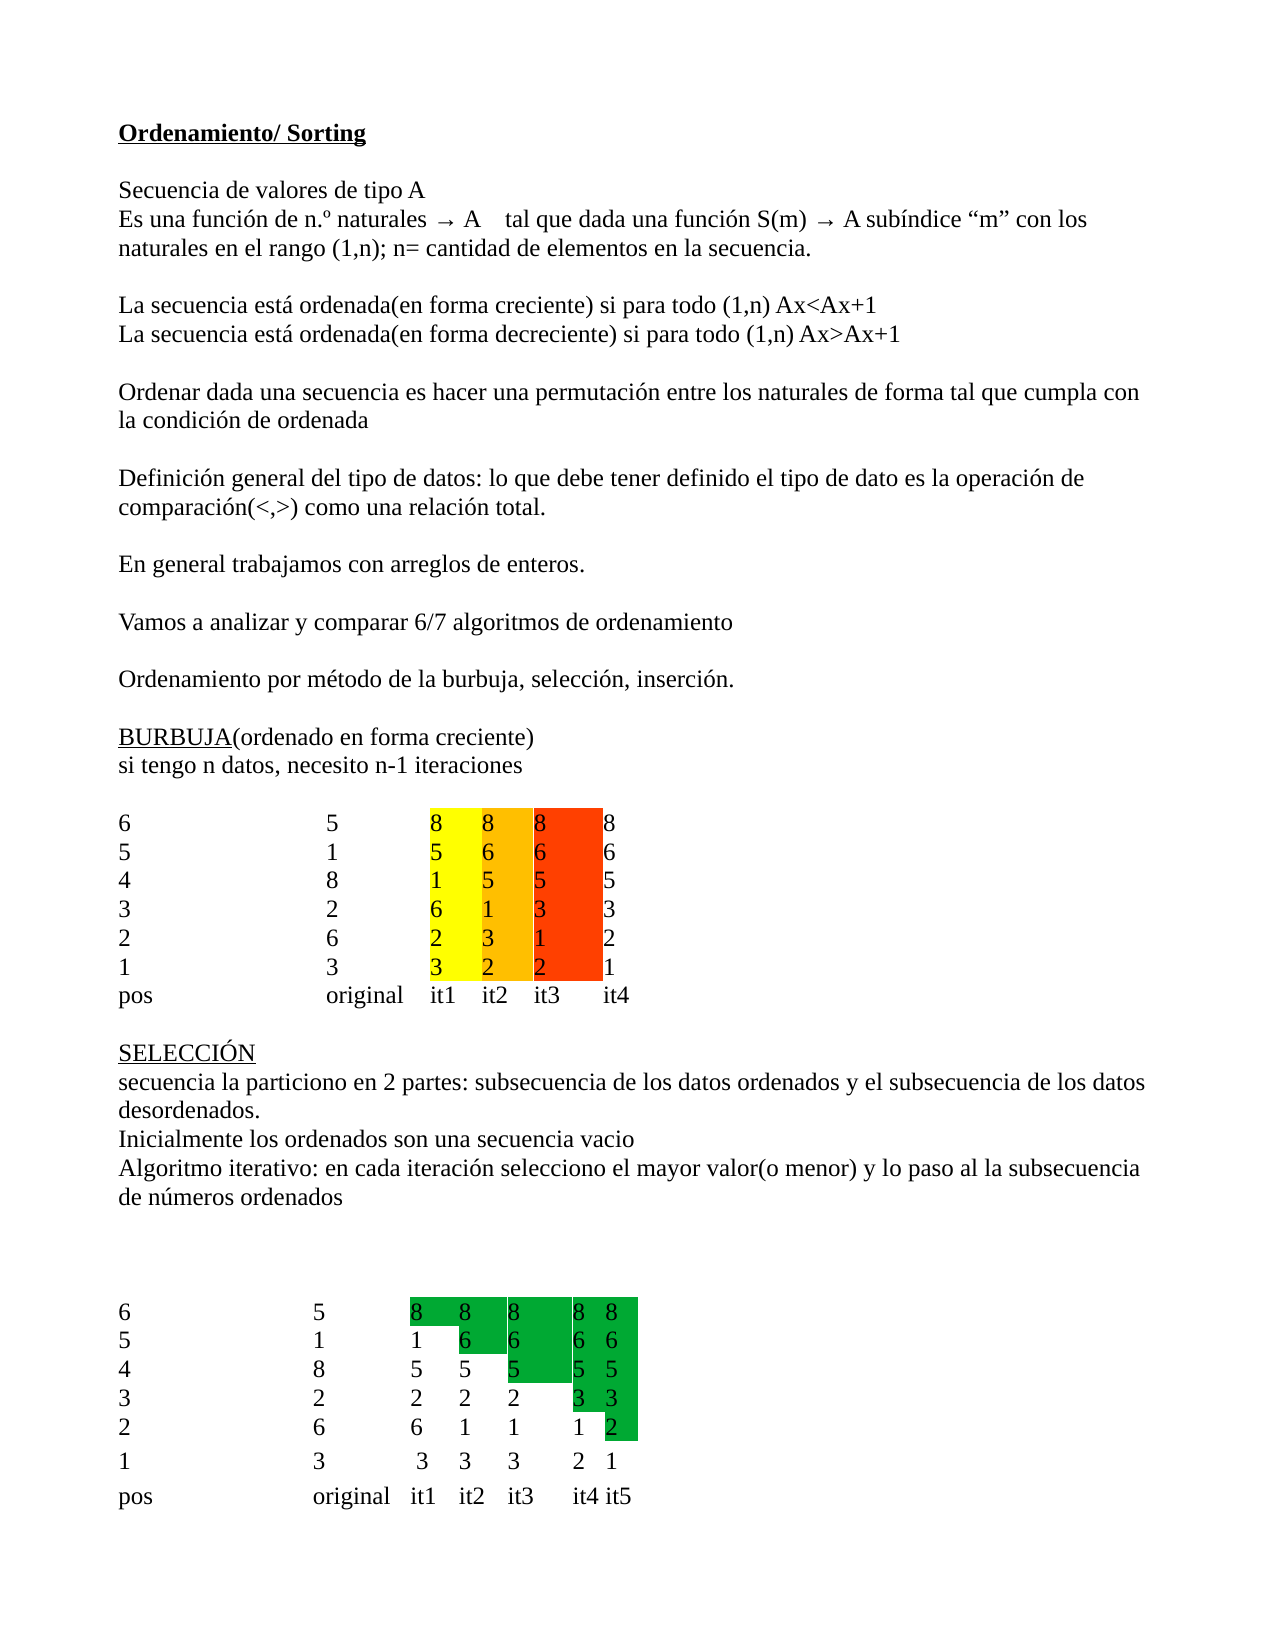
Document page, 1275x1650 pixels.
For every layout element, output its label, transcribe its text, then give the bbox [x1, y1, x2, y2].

table_cell 3 [603, 894, 638, 923]
table_cell it3 [508, 1481, 572, 1509]
table_cell 2 [605, 1412, 638, 1441]
table_cell it2 [482, 981, 533, 1009]
text En general trabajamos con arreglos de enteros. [118, 549, 1157, 578]
table_cell 1 [430, 866, 482, 894]
table_cell 3 [118, 894, 326, 923]
table_cell 1 [605, 1441, 638, 1481]
text SELECCIÓN [118, 1038, 1157, 1067]
table_cell 8 [313, 1354, 410, 1383]
table_cell 3 [430, 952, 482, 981]
text Algoritmo iterativo: en cada iteración selecciono el mayor valor(o menor) y lo paso al la subsecuencia de números ordenados [118, 1153, 1157, 1211]
table_cell 1 [326, 837, 430, 866]
table_cell 6 [326, 923, 430, 952]
table_cell 4 [118, 866, 326, 894]
table_header 6 [118, 1297, 313, 1326]
table_cell 6 [313, 1412, 410, 1441]
table_cell 2 [603, 923, 638, 952]
text Definición general del tipo de datos: lo que debe tener definido el tipo de dato es la operación de comparación(<,>) como una relación total. [118, 463, 1157, 521]
text Inicialmente los ordenados son una secuencia vacio [118, 1124, 1157, 1153]
table_cell 5 [118, 837, 326, 866]
table_cell pos [118, 981, 326, 1009]
table_cell 2 [326, 894, 430, 923]
table_cell 6 [508, 1326, 572, 1354]
table_cell it4 [573, 1481, 605, 1509]
table_cell 3 [313, 1441, 410, 1481]
table_cell 5 [118, 1326, 313, 1354]
table_cell 5 [573, 1354, 605, 1383]
table_cell 3 [410, 1441, 459, 1481]
table_header 8 [603, 808, 638, 837]
table_header 5 [326, 808, 430, 837]
text BURBUJA(ordenado en forma creciente) [118, 722, 1157, 751]
table_cell 3 [508, 1441, 572, 1481]
table_cell 3 [482, 923, 533, 952]
table_header 5 [313, 1297, 410, 1326]
table_header 8 [605, 1297, 638, 1326]
table_cell 2 [534, 952, 603, 981]
table_cell 2 [482, 952, 533, 981]
table_cell 2 [313, 1383, 410, 1412]
text Ordenamiento por método de la burbuja, selección, inserción. [118, 664, 1157, 693]
table_header 8 [430, 808, 482, 837]
table_header 8 [410, 1297, 459, 1326]
table_cell 5 [459, 1354, 507, 1383]
table_cell 5 [410, 1354, 459, 1383]
table_cell 3 [118, 1383, 313, 1412]
table_cell it5 [605, 1481, 638, 1509]
text Secuencia de valores de tipo A [118, 176, 1157, 204]
table_cell 5 [603, 866, 638, 894]
table_cell 1 [482, 894, 533, 923]
text secuencia la particiono en 2 partes: subsecuencia de los datos ordenados y el subsecuencia de los datos desordenados. [118, 1067, 1157, 1124]
table_cell 1 [603, 952, 638, 981]
table_cell 6 [603, 837, 638, 866]
table_cell 3 [459, 1441, 507, 1481]
table_cell pos [118, 1481, 313, 1509]
table_cell it3 [534, 981, 603, 1009]
table_cell original [326, 981, 430, 1009]
table_cell 1 [508, 1412, 572, 1441]
table_cell 5 [534, 866, 603, 894]
table_cell 1 [118, 1441, 313, 1481]
table_cell 2 [118, 1412, 313, 1441]
table_cell it2 [459, 1481, 507, 1509]
table_cell 1 [410, 1326, 459, 1354]
text La secuencia está ordenada(en forma creciente) si para todo (1,n) Ax<Ax+1 [118, 291, 1157, 319]
table_cell it1 [410, 1481, 459, 1509]
table_cell 1 [313, 1326, 410, 1354]
table_header 8 [508, 1297, 572, 1326]
table_cell 6 [430, 894, 482, 923]
table_cell 6 [534, 837, 603, 866]
table_cell 2 [430, 923, 482, 952]
table_cell 5 [605, 1354, 638, 1383]
text Vamos a analizar y comparar 6/7 algoritmos de ordenamiento [118, 607, 1157, 636]
table_cell 3 [326, 952, 430, 981]
table_cell it1 [430, 981, 482, 1009]
table_cell 4 [118, 1354, 313, 1383]
table_cell it4 [603, 981, 638, 1009]
table_cell 3 [534, 894, 603, 923]
table_cell 1 [573, 1412, 605, 1441]
table_cell 5 [508, 1354, 572, 1383]
table_cell 6 [482, 837, 533, 866]
table_header 8 [459, 1297, 507, 1326]
table_cell 8 [326, 866, 430, 894]
table_cell 3 [605, 1383, 638, 1412]
table_cell 5 [430, 837, 482, 866]
text si tengo n datos, necesito n-1 iteraciones [118, 751, 1157, 779]
table_cell 6 [410, 1412, 459, 1441]
text Ordenar dada una secuencia es hacer una permutación entre los naturales de forma tal que cumpla con la condición de ordenada [118, 377, 1157, 434]
text Ordenamiento/ Sorting [118, 118, 1157, 147]
table_cell 2 [459, 1383, 507, 1412]
table_header 6 [118, 808, 326, 837]
text La secuencia está ordenada(en forma decreciente) si para todo (1,n) Ax>Ax+1 [118, 319, 1157, 348]
table_cell 6 [605, 1326, 638, 1354]
table_cell 1 [118, 952, 326, 981]
table_cell 6 [459, 1326, 507, 1354]
table_cell 2 [573, 1441, 605, 1481]
table_cell 2 [508, 1383, 572, 1412]
table_cell 1 [534, 923, 603, 952]
table_cell 5 [482, 866, 533, 894]
table_header 8 [534, 808, 603, 837]
table_header 8 [573, 1297, 605, 1326]
table_cell 2 [118, 923, 326, 952]
table_cell 6 [573, 1326, 605, 1354]
table_cell 1 [459, 1412, 507, 1441]
text Es una función de n.º naturales → A tal que dada una función S(m) → A subíndice “m” con los naturales en el rango (1,n); n= cantidad de elementos en la secuencia. [118, 204, 1157, 262]
table_cell 3 [573, 1383, 605, 1412]
table_cell 2 [410, 1383, 459, 1412]
table_cell original [313, 1481, 410, 1509]
table_header 8 [482, 808, 533, 837]
